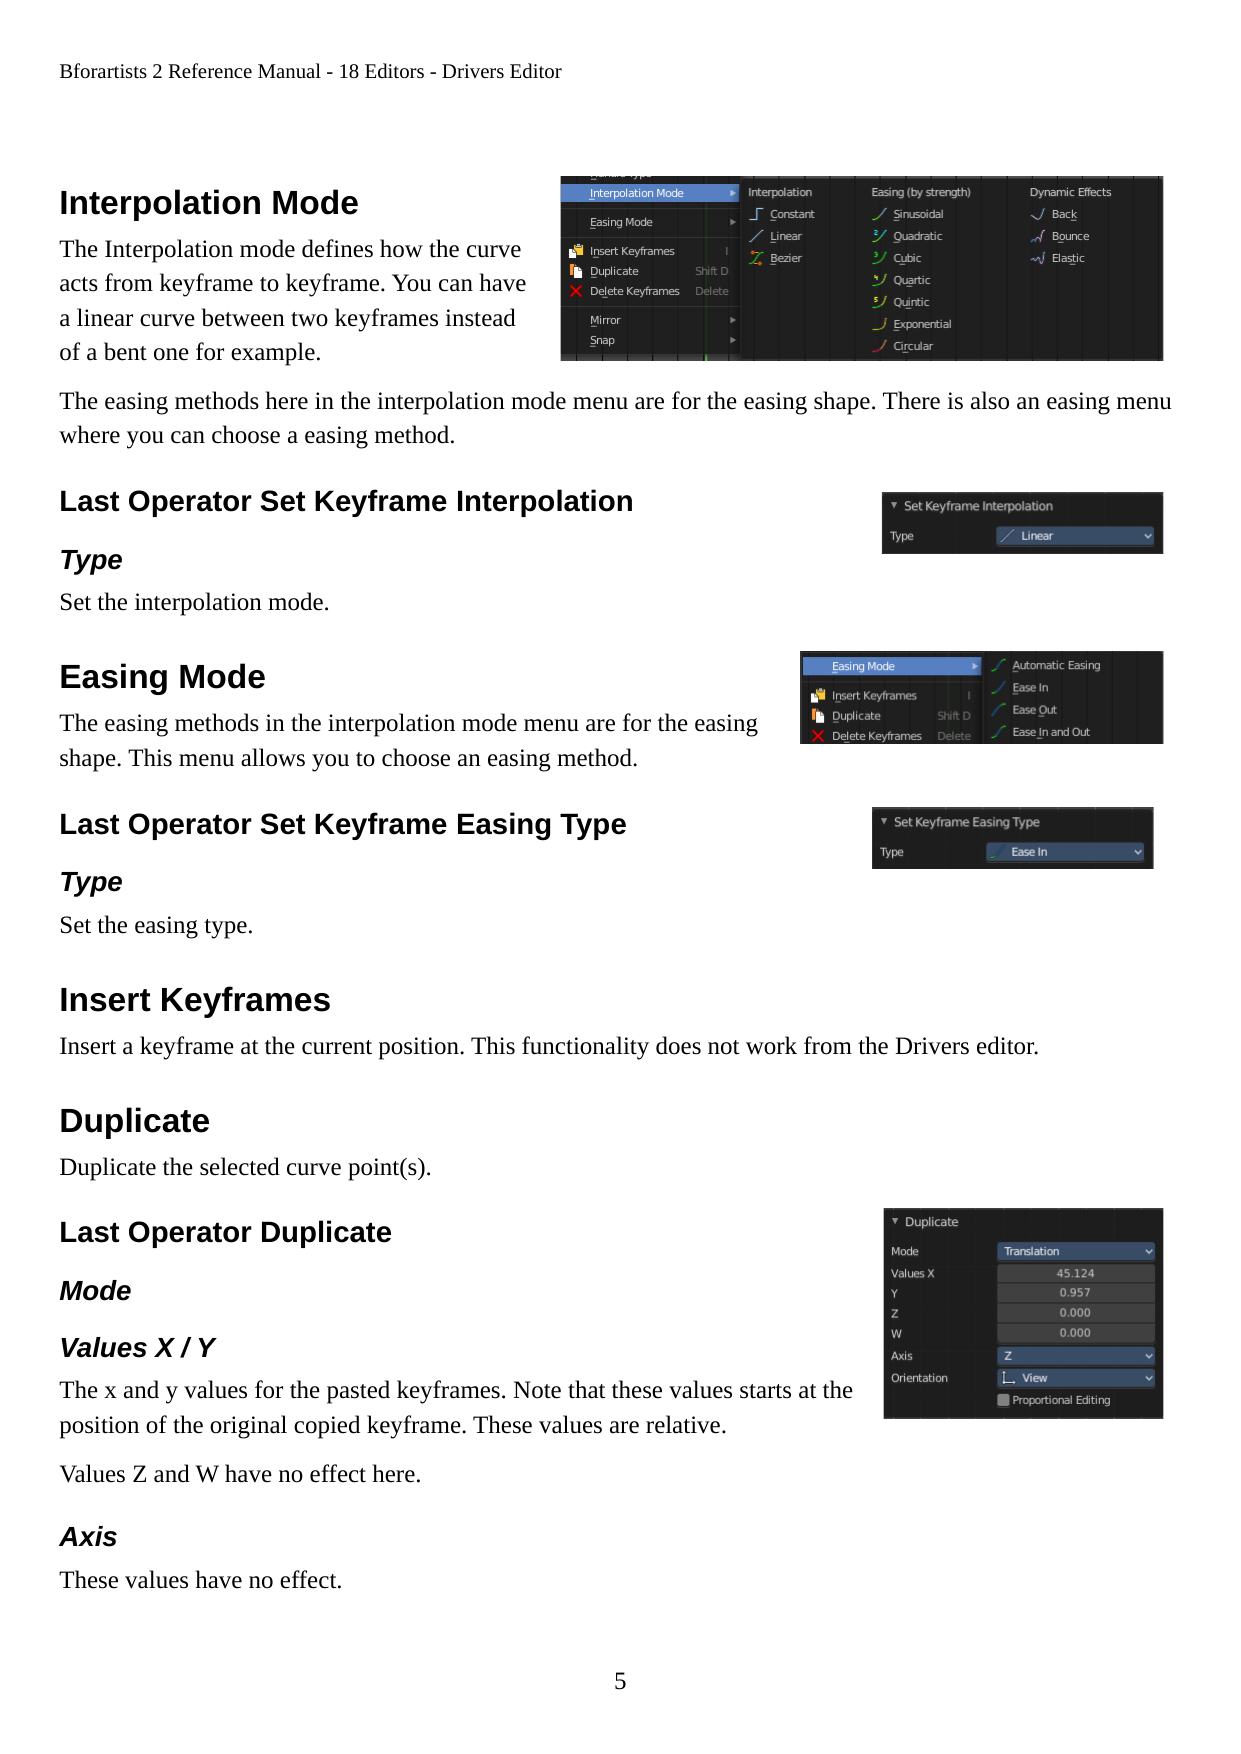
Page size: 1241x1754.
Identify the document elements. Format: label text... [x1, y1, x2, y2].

subtitle [1164, 657, 1181, 696]
text Values Z and W have no effect here. [59, 1459, 1181, 1488]
subtitle [1164, 1215, 1181, 1249]
subtitle [1164, 1274, 1181, 1306]
subtitle Type [59, 865, 1181, 897]
text Set the interpolation mode. [59, 587, 1181, 616]
subtitle Type [59, 543, 1181, 575]
text The easing methods in the interpolation mode menu are for the easing shape. This menu allows you to choose an easing method. [59, 708, 1181, 772]
text Set the easing type. [59, 910, 1181, 938]
picture [872, 807, 1154, 869]
subtitle Duplicate [59, 1101, 1181, 1139]
subtitle [1164, 182, 1181, 221]
picture [560, 176, 1164, 361]
subtitle Insert Keyframes [59, 979, 1181, 1018]
text The x and y values for the pasted keyframes. Note that these values starts at the position of the original copied keyframe. These values are relative. [59, 1375, 1181, 1439]
subtitle Axis [59, 1521, 1181, 1552]
subtitle Last Operator Duplicate [59, 1215, 883, 1249]
subtitle [1154, 807, 1181, 840]
subtitle Easing Mode [59, 657, 800, 696]
subtitle Interpolation Mode [59, 182, 560, 221]
picture [800, 651, 1164, 744]
subtitle Last Operator Set Keyframe Interpolation [59, 484, 1181, 518]
picture [883, 1208, 1164, 1419]
picture [881, 492, 1164, 554]
subtitle Last Operator Set Keyframe Easing Type [59, 807, 872, 840]
text Insert a keyframe at the current position. This functionality does not work from the Drivers editor. [59, 1031, 1181, 1059]
text Duplicate the selected curve point(s). [59, 1152, 1181, 1181]
text These values have no effect. [59, 1565, 1181, 1594]
text The easing methods here in the interpolation mode menu are for the easing shape. There is also an easing menu where you can choose a easing method. [59, 386, 1181, 449]
subtitle [1164, 1331, 1181, 1363]
subtitle Mode [59, 1274, 883, 1306]
subtitle Values X / Y [59, 1331, 883, 1363]
text The Interpolation mode defines how the curve acts from keyframe to keyframe. You can have a linear curve between two keyframes instead of a bent one for example. [59, 234, 1181, 366]
